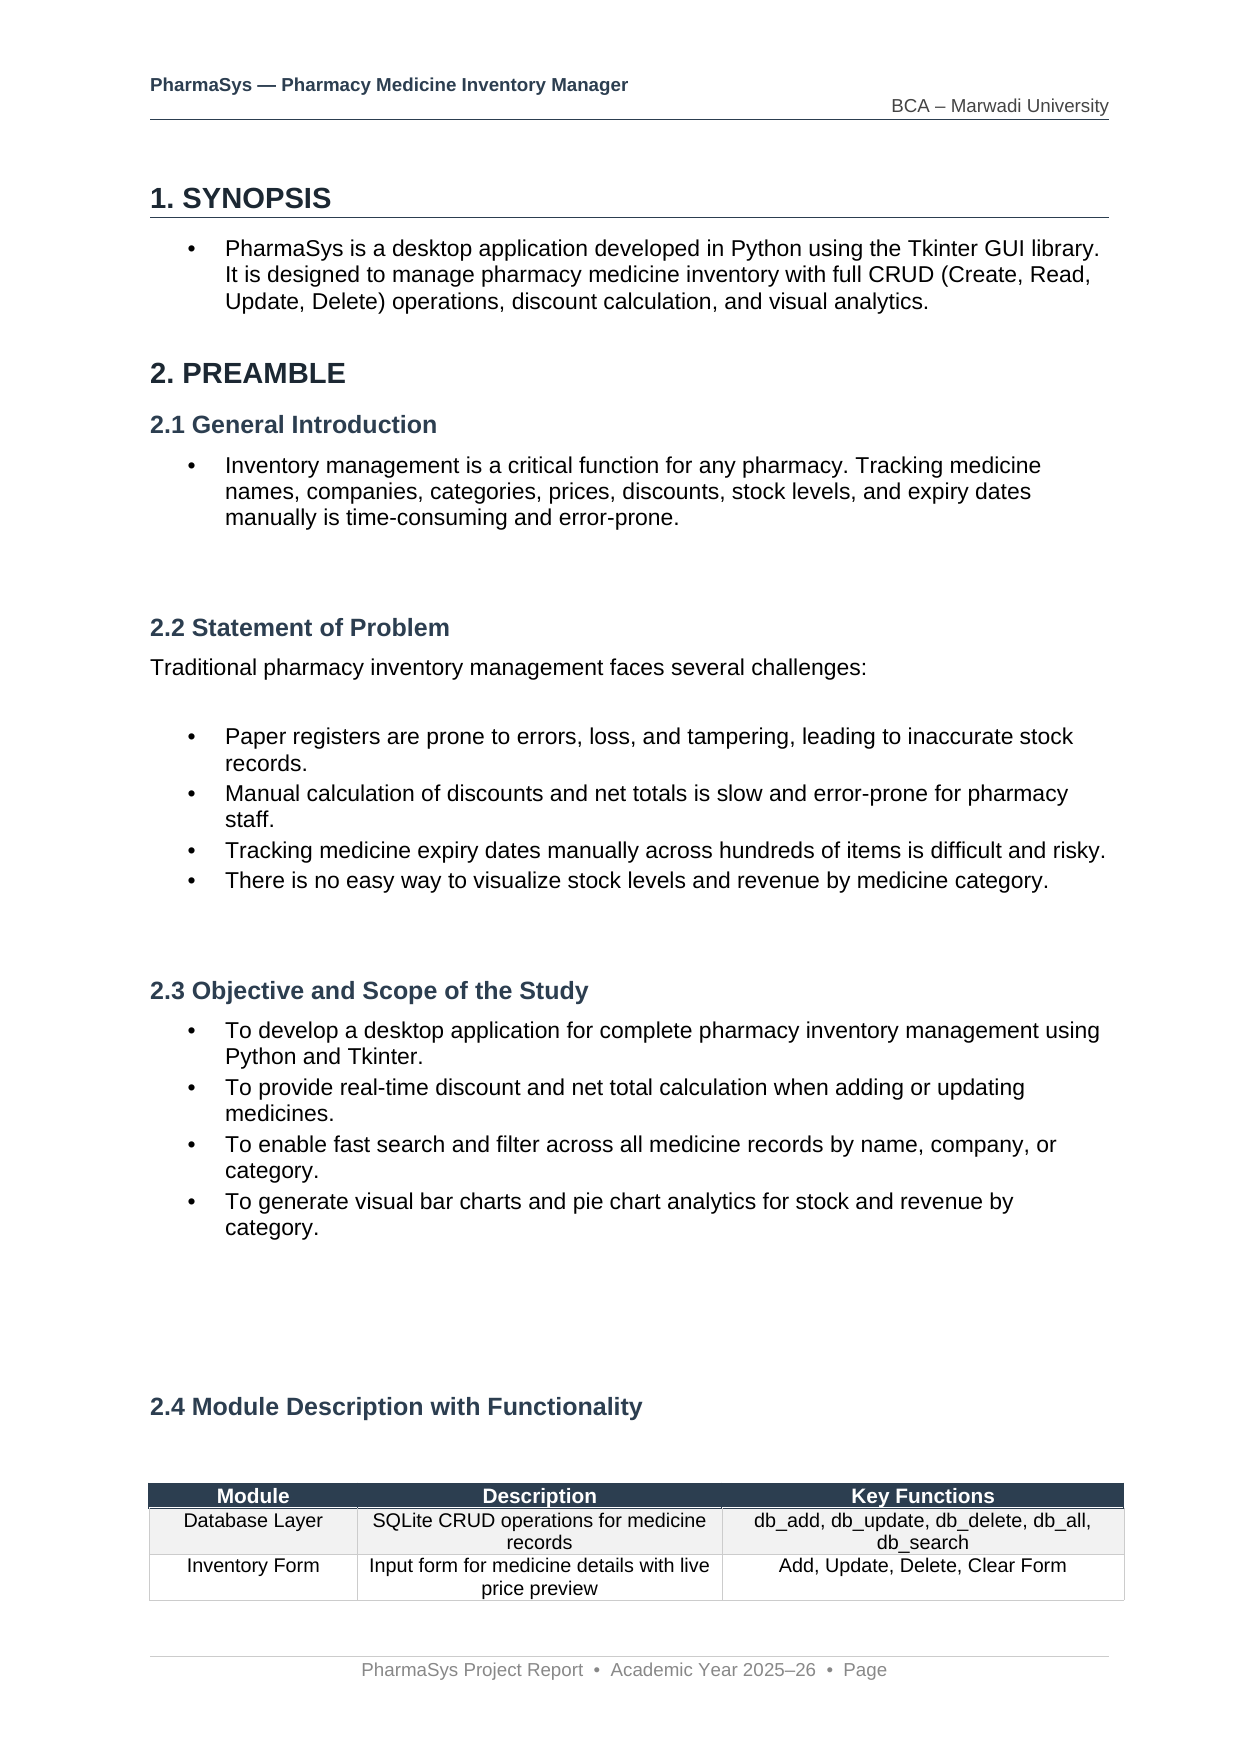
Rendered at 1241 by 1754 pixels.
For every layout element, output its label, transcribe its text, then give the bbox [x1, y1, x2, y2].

subtitle 2.4 Module Description with Functionality [150, 1392, 1109, 1420]
list Inventory management is a critical function for any pharmacy. Tracking medicine names, companies, categories, prices, discounts, stock levels, and expiry dates manually is time-consuming and error-prone. [187, 452, 1109, 531]
table_cell Input form for medicine details with live price preview [358, 1555, 722, 1599]
subtitle 2.2 Statement of Problem [150, 613, 1109, 641]
list Tracking medicine expiry dates manually across hundreds of items is difficult and risky. [187, 837, 1109, 863]
table_header Key Functions [722, 1484, 1123, 1507]
list There is no easy way to visualize stock levels and revenue by medicine category. [187, 867, 1109, 894]
table_cell db_add, db_update, db_delete, db_all, db_search [723, 1509, 1124, 1554]
list PharmaSys is a desktop application developed in Python using the Tkinter GUI library. It is designed to manage pharmacy medicine inventory with full CRUD (Create, Read, Update, Delete) operations, discount calculation, and visual analytics. [187, 235, 1109, 314]
list To generate visual bar charts and pie chart analytics for stock and revenue by category. [187, 1188, 1109, 1240]
text 2. PREAMBLE [150, 356, 1109, 389]
table_header Module [149, 1484, 357, 1507]
list To develop a desktop application for complete pharmacy inventory management using Python and Tkinter. [187, 1017, 1109, 1070]
list To provide real-time discount and net total calculation when adding or updating medicines. [187, 1074, 1109, 1127]
text Traditional pharmacy inventory management faces several challenges: [150, 654, 1109, 680]
subtitle 2.3 Objective and Scope of the Study [150, 976, 1109, 1004]
table_cell SQLite CRUD operations for medicine records [358, 1509, 722, 1554]
table_cell Add, Update, Delete, Clear Form [723, 1555, 1124, 1599]
list To enable fast search and filter across all medicine records by name, company, or category. [187, 1131, 1109, 1183]
subtitle 1. SYNOPSIS [150, 181, 1109, 217]
table_header Description [358, 1484, 721, 1507]
subtitle 2.1 General Introduction [150, 410, 1109, 439]
table_cell Inventory Form [150, 1555, 357, 1599]
table_cell Database Layer [150, 1509, 357, 1554]
list Paper registers are prone to errors, loss, and tampering, leading to inaccurate stock records. [187, 723, 1109, 776]
list Manual calculation of discounts and net totals is slow and error-prone for pharmacy staff. [187, 780, 1109, 833]
